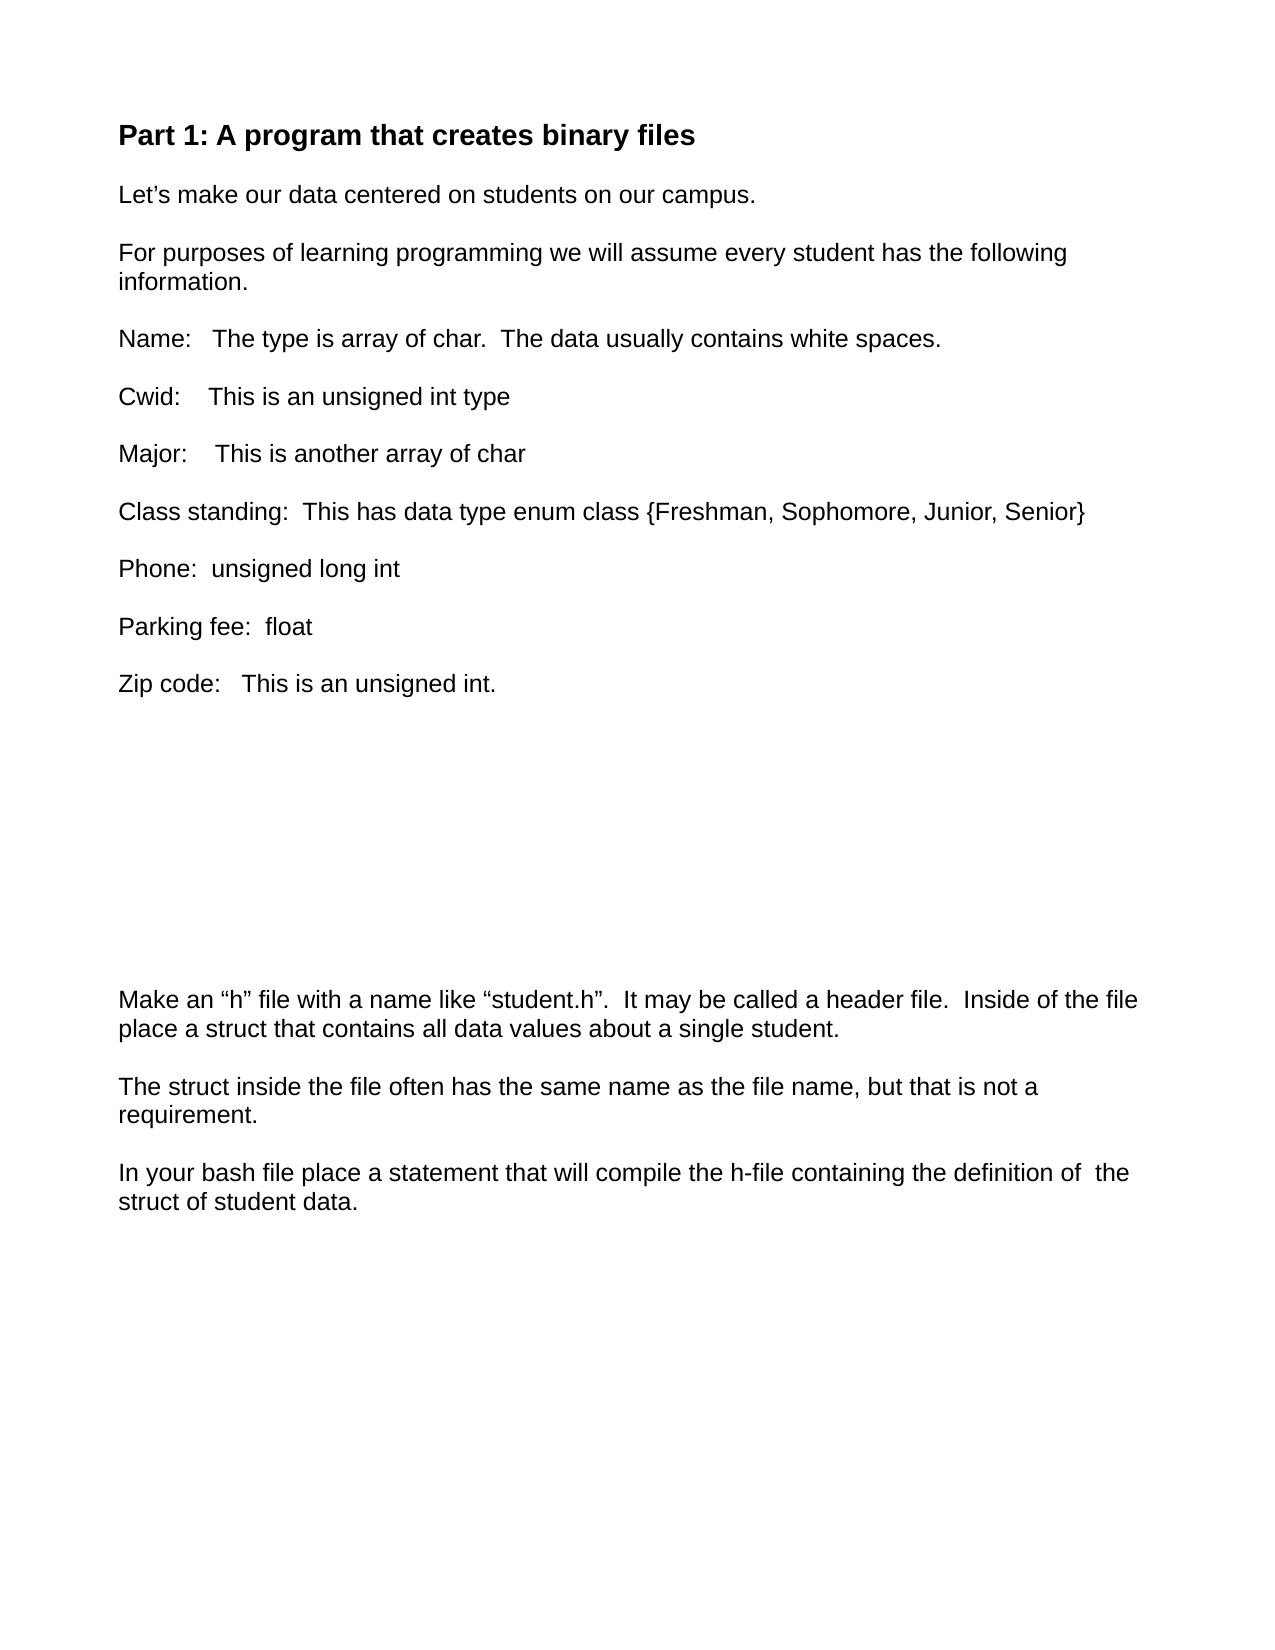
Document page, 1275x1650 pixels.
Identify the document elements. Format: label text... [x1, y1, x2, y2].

text Major: This is another array of char [118, 439, 1157, 468]
text Make an “h” file with a name like “student.h”. It may be called a header file. Inside of the file place a struct that contains all data values about a single student. [118, 985, 1157, 1043]
text Part 1: A program that creates binary files [118, 118, 1157, 152]
text Class standing: This has data type enum class {Freshman, Sophomore, Junior, Senior} [118, 497, 1157, 525]
text Phone: unsigned long int [118, 554, 1157, 583]
text Parking fee: float [118, 612, 1157, 640]
text Cwid: This is an unsigned int type [118, 382, 1157, 410]
text For purposes of learning programming we will assume every student has the following information. [118, 238, 1157, 295]
text Zip code: This is an unsigned int. [118, 669, 1157, 698]
text In your bash file place a statement that will compile the h-file containing the definition of the struct of student data. [118, 1158, 1157, 1215]
text Let’s make our data centered on students on our campus. [118, 180, 1157, 209]
text Name: The type is array of char. The data usually contains white spaces. [118, 324, 1157, 353]
text The struct inside the file often has the same name as the file name, but that is not a requirement. [118, 1072, 1157, 1129]
